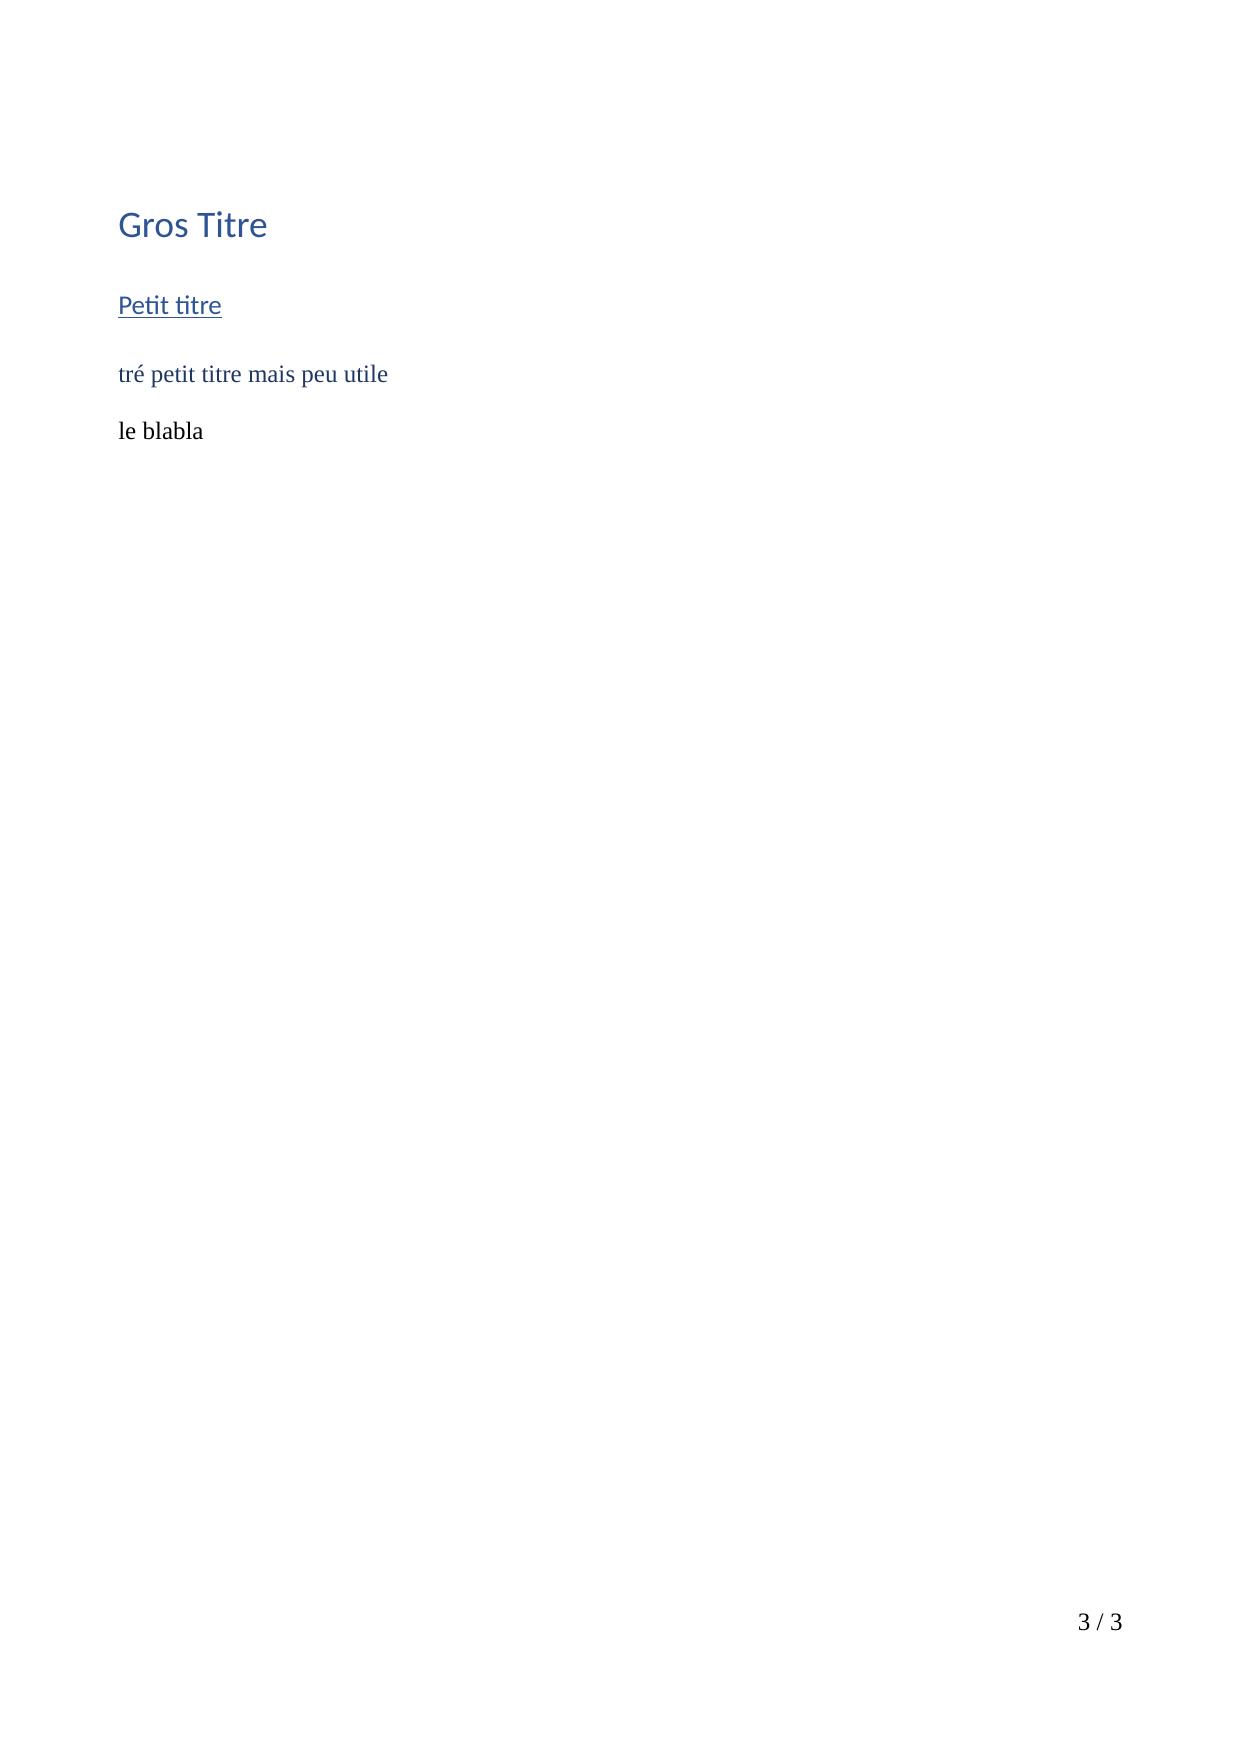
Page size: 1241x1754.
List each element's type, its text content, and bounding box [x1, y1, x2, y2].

subtitle Gros Titre [118, 201, 1122, 247]
subtitle tré petit titre mais peu utile [118, 359, 1122, 387]
text le blabla [118, 416, 1122, 445]
subtitle Petit titre [118, 288, 1122, 322]
